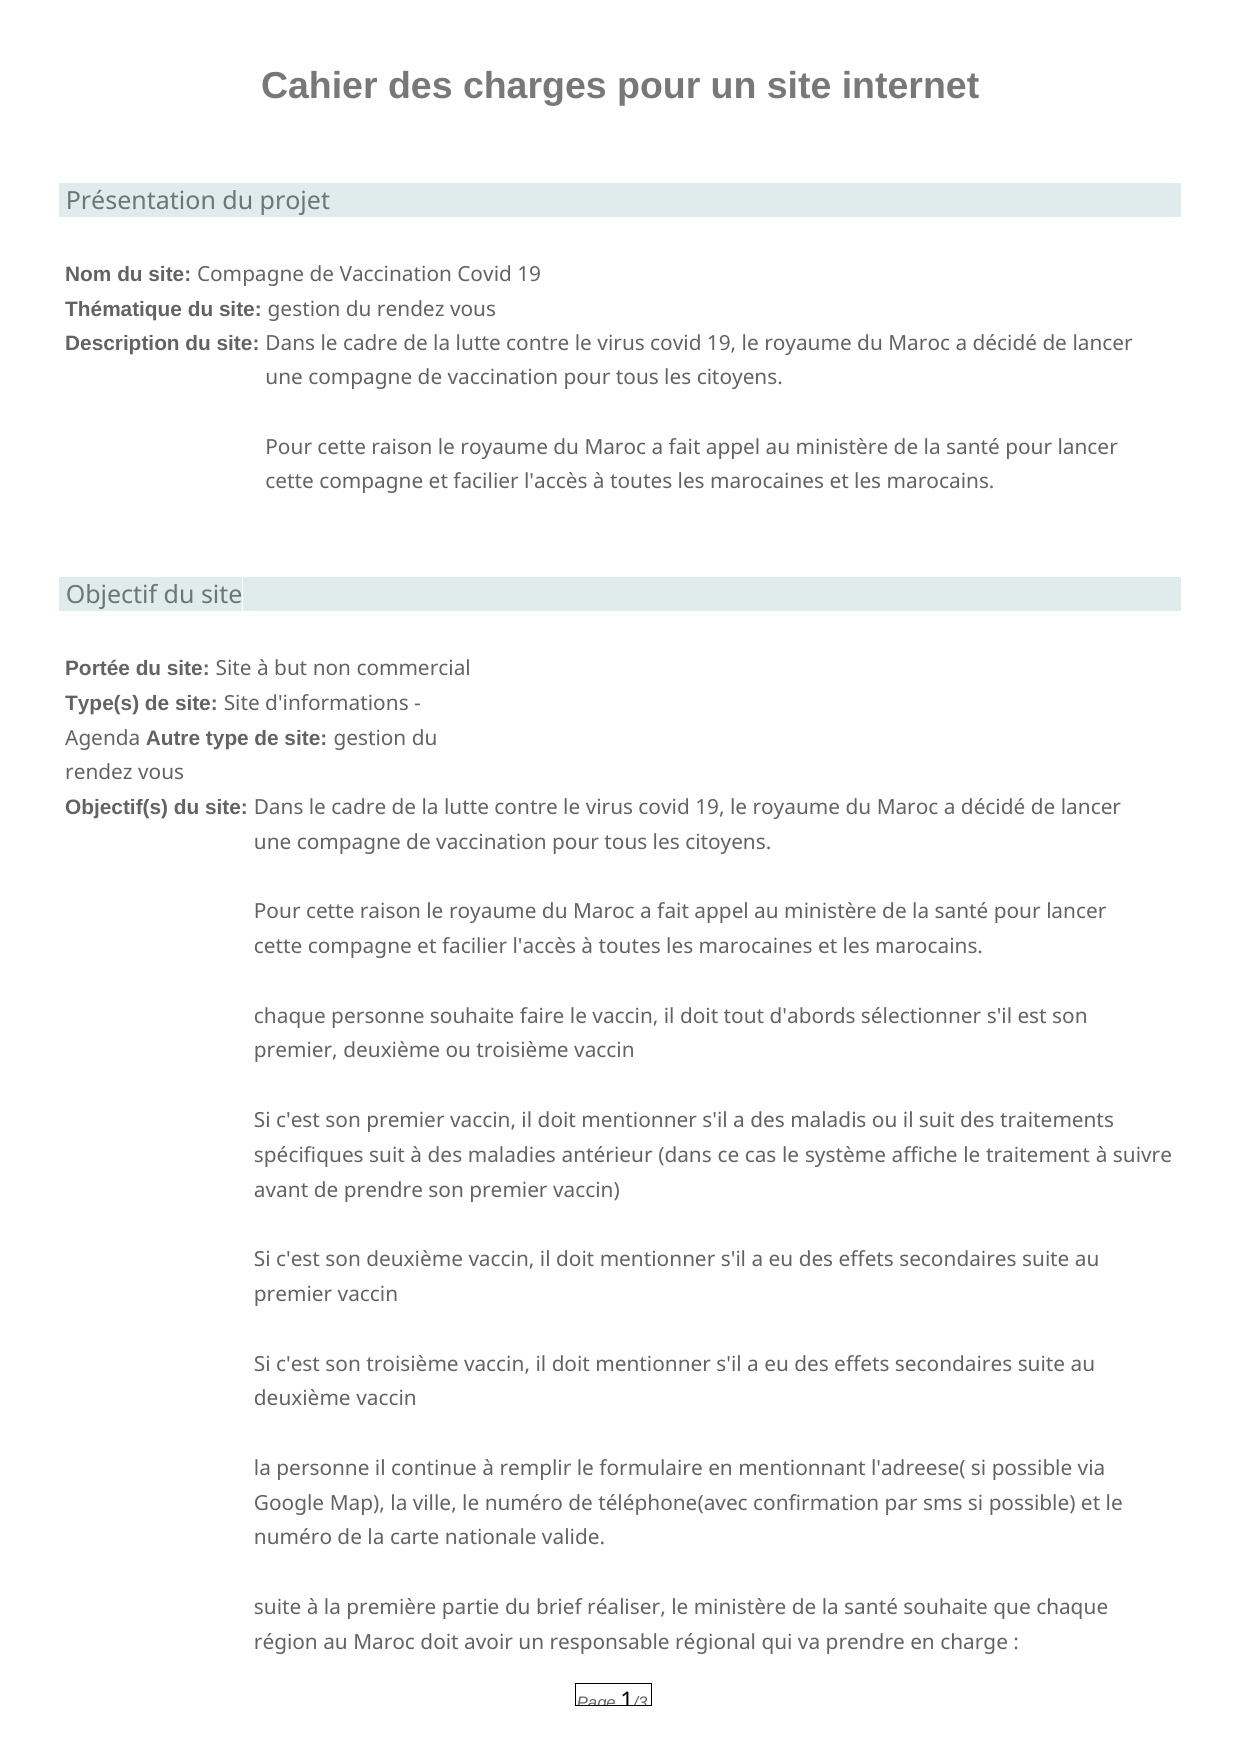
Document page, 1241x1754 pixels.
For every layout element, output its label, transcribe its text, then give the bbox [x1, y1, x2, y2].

text Thématique du site: gestion du rendez vous [65, 294, 1192, 322]
text la personne il continue à remplir le formulaire en mentionnant l'adreese( si possible via Google Map), la ville, le numéro de téléphone(avec confirmation par sms si possible) et le numéro de la carte nationale valide. [254, 1453, 1135, 1551]
text Si c'est son deuxième vaccin, il doit mentionner s'il a eu des effets secondaires suite au premier vaccin [254, 1244, 1138, 1307]
text Nom du site: Compagne de Vaccination Covid 19 [65, 259, 1192, 288]
text chaque personne souhaite faire le vaccin, il doit tout d'abords sélectionner s'il est son premier, deuxième ou troisième vaccin [254, 1001, 1123, 1064]
title Cahier des charges pour un site internet [259, 63, 981, 106]
text Portée du site: Site à but non commercial Type(s) de site: Site d'informations - Agenda Autre type de site: gestion du rendez vous [65, 653, 486, 786]
text Description du site: Dans le cadre de la lutte contre le virus covid 19, le royaume du Maroc a décidé de lancer une compagne de vaccination pour tous les citoyens. [65, 328, 1134, 391]
text Si c'est son troisième vaccin, il doit mentionner s'il a eu des effets secondaires suite au deuxième vaccin [254, 1349, 1151, 1412]
text Objectif(s) du site: Dans le cadre de la lutte contre le virus covid 19, le royaume du Maroc a décidé de lancer une compagne de vaccination pour tous les citoyens. [65, 792, 1123, 855]
subtitle Présentation du projet [59, 183, 1192, 217]
subtitle Objectif du site [59, 577, 1192, 611]
text Pour cette raison le royaume du Maroc a fait appel au ministère de la santé pour lancer cette compagne et facilier l'accès à toutes les marocaines et les marocains. [265, 432, 1122, 495]
text suite à la première partie du brief réaliser, le ministère de la santé souhaite que chaque région au Maroc doit avoir un responsable régional qui va prendre en charge : [254, 1592, 1152, 1655]
text Pour cette raison le royaume du Maroc a fait appel au ministère de la santé pour lancer cette compagne et facilier l'accès à toutes les marocaines et les marocains. [254, 897, 1110, 960]
text Si c'est son premier vaccin, il doit mentionner s'il a des maladis ou il suit des traitements spécifiques suit à des maladies antérieur (dans ce cas le système affiche le traitement à suivre avant de prendre son premier vaccin) [254, 1105, 1176, 1203]
